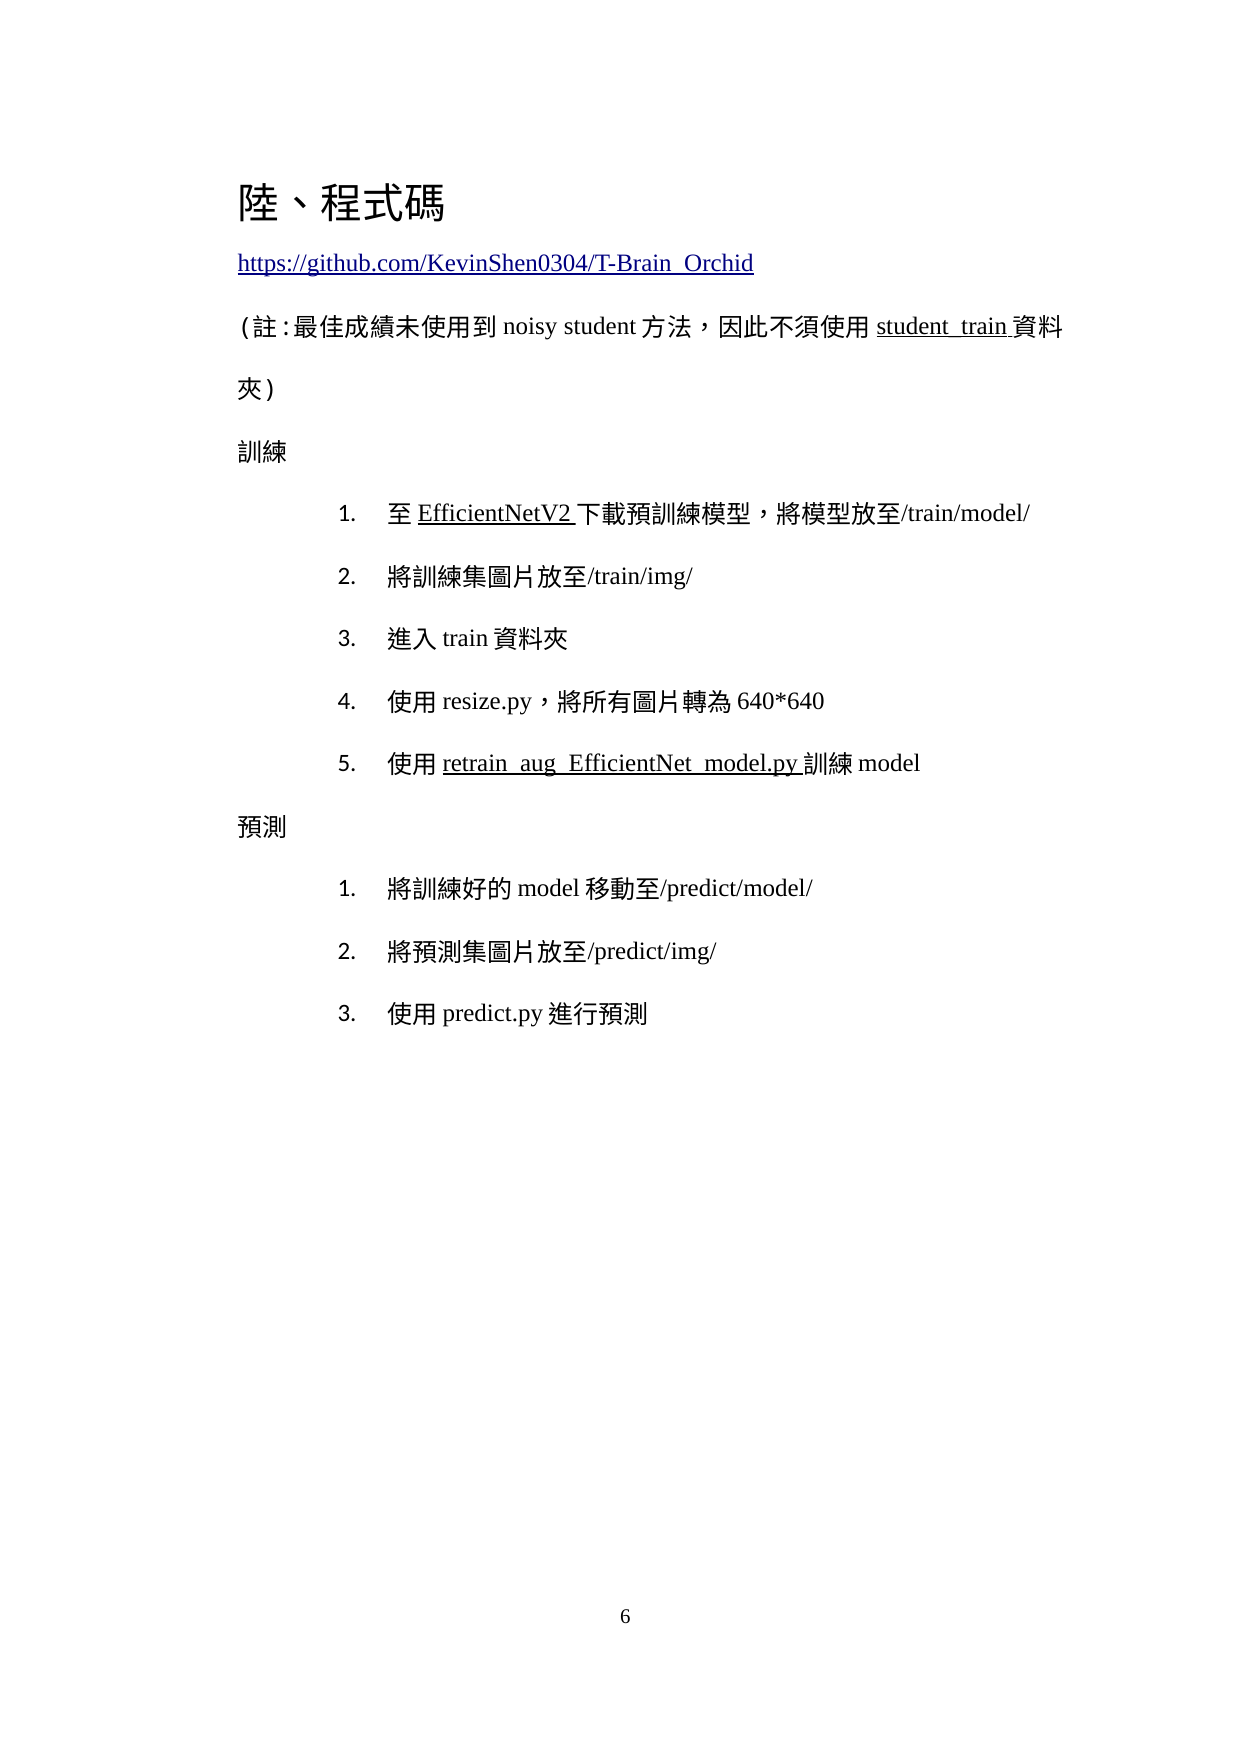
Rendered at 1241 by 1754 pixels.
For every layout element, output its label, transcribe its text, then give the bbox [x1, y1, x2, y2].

list 使用retrain_aug_EfficientNet_model.py訓練model [337, 721, 1063, 784]
list 使用predict.py進行預測 [337, 971, 1063, 1034]
list 使用resize.py，將所有圖片轉為640*640 [337, 659, 1063, 721]
list 將預測集圖片放至/predict/img/ [337, 909, 1063, 971]
list 將訓練好的model移動至/predict/model/ [337, 846, 1063, 909]
text https://github.com/KevinShen0304/T-Brain_Orchid [237, 221, 1063, 284]
list 將訓練集圖片放至/train/img/ [337, 534, 1063, 596]
list 程式碼 [237, 159, 1063, 221]
text 預測 [237, 784, 1063, 846]
list 至EfficientNetV2下載預訓練模型，將模型放至/train/model/ [337, 471, 1063, 534]
text (註:最佳成績未使用到noisy student方法，因此不須使用student_train資料夾) [237, 284, 1063, 409]
list 進入train資料夾 [337, 596, 1063, 659]
text 訓練 [237, 409, 1063, 471]
